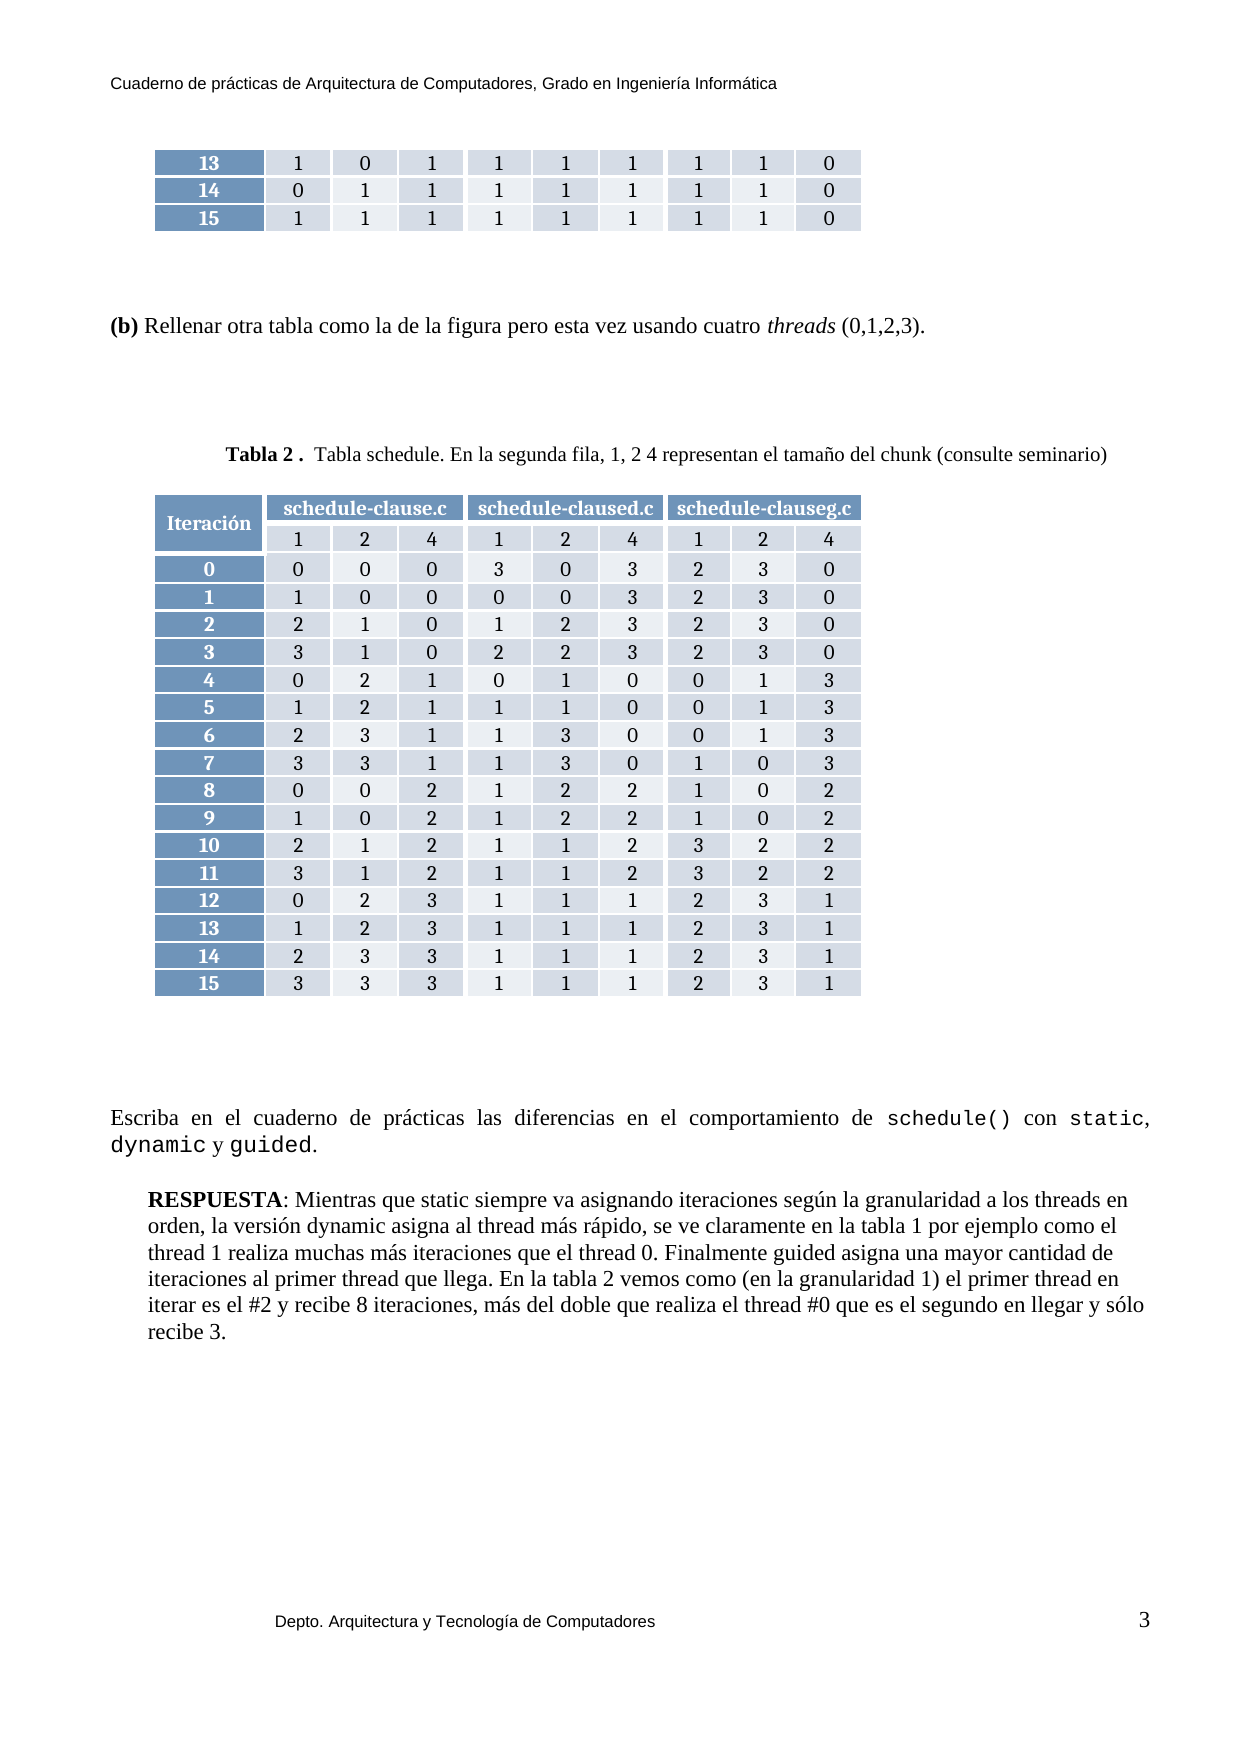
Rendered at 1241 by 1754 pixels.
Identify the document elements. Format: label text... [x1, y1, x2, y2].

table_cell 0 [796, 205, 861, 231]
table_cell [110, 466, 1148, 493]
table_cell 8 [155, 777, 264, 803]
table_cell 12 [155, 888, 264, 913]
table_cell 2 [399, 833, 463, 858]
table_cell 2 [333, 667, 397, 692]
table_cell 1 [468, 205, 531, 231]
table_cell 0 [796, 150, 861, 175]
table_cell 0 [266, 553, 330, 582]
table_cell 3 [600, 553, 663, 582]
table_cell 3 [732, 639, 794, 665]
table_cell 11 [155, 860, 264, 886]
table_cell 1 [333, 612, 397, 637]
table_cell 1 [266, 805, 330, 830]
table_cell 1 [668, 805, 730, 830]
table_cell 0 [266, 777, 330, 803]
table_header schedule-claused.c [468, 495, 663, 520]
table_cell 1 [468, 777, 531, 803]
table_cell 1 [600, 915, 663, 941]
table_cell 1 [732, 694, 794, 720]
table_cell 0 [600, 694, 663, 720]
table_cell 13 [155, 150, 264, 175]
table_cell 1 [399, 205, 463, 231]
table_cell 3 [732, 888, 794, 913]
table_cell 3 [533, 750, 598, 775]
table_cell 1 [155, 584, 264, 609]
table_cell 1 [600, 178, 663, 203]
table_cell 0 [668, 694, 730, 720]
table_cell 3 [796, 722, 861, 747]
table_cell 1 [732, 205, 794, 231]
table_cell 2 [668, 553, 730, 582]
table_cell 0 [266, 888, 330, 913]
table_header schedule-clause.c [267, 495, 463, 520]
table_header Iteración [155, 495, 262, 551]
table_cell 2 [668, 915, 730, 941]
table_cell 1 [468, 694, 531, 720]
table_cell 14 [155, 178, 264, 203]
table_cell 1 [468, 833, 531, 858]
table_cell 1 [468, 943, 531, 968]
table_cell 3 [732, 584, 794, 609]
table_header Tabla schedule. En la segunda fila, 1, 2 4 representan el tamaño del chunk (consulte seminario) [110, 418, 1148, 466]
table_cell 0 [399, 639, 463, 665]
table_cell 0 [333, 805, 397, 830]
table_cell 1 [468, 526, 531, 551]
table_cell 2 [468, 639, 531, 665]
table_cell 0 [333, 584, 397, 609]
table_cell 15 [155, 205, 264, 231]
table_cell 2 [668, 888, 730, 913]
table_cell 15 [155, 970, 264, 996]
table_cell 1 [533, 150, 598, 175]
table_cell 2 [668, 639, 730, 665]
table_cell 1 [468, 970, 531, 996]
table_cell 0 [668, 722, 730, 747]
table_cell 1 [668, 777, 730, 803]
table_cell 1 [468, 178, 531, 203]
table_cell 3 [732, 943, 794, 968]
table_cell 1 [668, 150, 730, 175]
table_cell 1 [796, 970, 861, 996]
table_cell 0 [468, 584, 531, 609]
table_cell 2 [399, 777, 463, 803]
table_cell 2 [732, 860, 794, 886]
table_cell 1 [533, 860, 598, 886]
table_cell 2 [333, 915, 397, 941]
table_cell 1 [533, 888, 598, 913]
table_cell 1 [732, 722, 794, 747]
table_cell 3 [333, 970, 397, 996]
table_cell 2 [796, 805, 861, 830]
table_cell 2 [600, 805, 663, 830]
table_cell 0 [796, 178, 861, 203]
table_cell 0 [732, 805, 794, 830]
table_cell 2 [796, 833, 861, 858]
table_cell 1 [333, 178, 397, 203]
table_cell 3 [732, 970, 794, 996]
table_cell 1 [399, 750, 463, 775]
table_cell 3 [668, 833, 730, 858]
table_cell 1 [668, 205, 730, 231]
table_cell 0 [732, 777, 794, 803]
table_cell 1 [266, 205, 330, 231]
table_cell 0 [266, 178, 330, 203]
table_cell 0 [399, 553, 463, 582]
table_cell 1 [399, 178, 463, 203]
table_cell 1 [600, 970, 663, 996]
table_cell 3 [732, 915, 794, 941]
table_cell 1 [333, 639, 397, 665]
table_cell 1 [266, 584, 330, 609]
table_cell 1 [668, 178, 730, 203]
table_cell 3 [732, 553, 794, 582]
table_cell 1 [533, 915, 598, 941]
table_cell 10 [155, 833, 264, 858]
table_cell 3 [333, 943, 397, 968]
table_cell 3 [600, 639, 663, 665]
table_cell 3 [333, 722, 397, 747]
table_cell 1 [468, 915, 531, 941]
table_cell 2 [399, 805, 463, 830]
table_cell 13 [155, 915, 264, 941]
table_cell 0 [796, 612, 861, 637]
table_cell 3 [399, 915, 463, 941]
table_cell 1 [468, 860, 531, 886]
table_cell 2 [266, 612, 330, 637]
table_cell 1 [732, 150, 794, 175]
table_cell 3 [399, 943, 463, 968]
table_cell 1 [600, 888, 663, 913]
table_cell 3 [266, 639, 330, 665]
table_cell 2 [533, 805, 598, 830]
table_cell 1 [399, 722, 463, 747]
table_cell 1 [533, 833, 598, 858]
table_cell 1 [533, 178, 598, 203]
table_cell 1 [533, 943, 598, 968]
table_cell 3 [533, 722, 598, 747]
table_cell 0 [266, 667, 330, 692]
table_cell 1 [600, 943, 663, 968]
table_cell 2 [668, 612, 730, 637]
table_cell 1 [333, 833, 397, 858]
table_cell 2 [155, 612, 264, 637]
table_cell 3 [266, 970, 330, 996]
table_cell 0 [333, 150, 397, 175]
list Escriba en el cuaderno de prácticas las diferencias en el comportamiento de schedule() con static, dynamic y guided. [110, 1104, 1150, 1159]
table_cell 3 [668, 860, 730, 886]
table_cell 1 [399, 150, 463, 175]
table_cell 2 [333, 526, 397, 551]
table_cell 0 [533, 584, 598, 609]
table_cell 2 [533, 612, 598, 637]
table_cell 1 [796, 915, 861, 941]
table_cell 2 [600, 777, 663, 803]
table_cell 14 [155, 943, 264, 968]
table_cell 0 [600, 722, 663, 747]
table_cell 1 [600, 205, 663, 231]
table_cell 1 [333, 860, 397, 886]
table_cell 1 [468, 805, 531, 830]
table_cell 2 [668, 943, 730, 968]
table_cell 6 [155, 722, 264, 747]
table_cell 0 [600, 667, 663, 692]
table_cell 3 [600, 584, 663, 609]
table_cell 3 [468, 553, 531, 582]
text RESPUESTA: Mientras que static siempre va asignando iteraciones según la granularidad a los threads en orden, la versión dynamic asigna al thread más rápido, se ve claramente en la tabla 1 por ejemplo como el thread 1 realiza muchas más iteraciones que el thread 0. Finalmente guided asigna una mayor cantidad de iteraciones al primer thread que llega. En la tabla 2 vemos como (en la granularidad 1) el primer thread en iterar es el #2 y recibe 8 iteraciones, más del doble que realiza el thread #0 que es el segundo en llegar y sólo recibe 3. [148, 1186, 1150, 1344]
table_cell 3 [796, 694, 861, 720]
table_cell 0 [333, 777, 397, 803]
table_cell 2 [600, 860, 663, 886]
table_cell 3 [266, 750, 330, 775]
table_cell 3 [796, 667, 861, 692]
table_cell 4 [796, 526, 861, 551]
table_cell 2 [266, 943, 330, 968]
table_cell 0 [796, 584, 861, 609]
table_cell 1 [468, 722, 531, 747]
table_cell 1 [533, 970, 598, 996]
table_cell 3 [399, 888, 463, 913]
table_cell 2 [732, 833, 794, 858]
table_cell 4 [155, 667, 264, 692]
table_cell 0 [796, 553, 861, 582]
table_cell 5 [155, 694, 264, 720]
table_cell 2 [533, 526, 598, 551]
table_cell 3 [732, 612, 794, 637]
table_cell 2 [333, 694, 397, 720]
table_cell 1 [266, 150, 330, 175]
table_cell 0 [399, 584, 463, 609]
table_cell 2 [399, 860, 463, 886]
table_cell 1 [468, 150, 531, 175]
table_cell 9 [155, 805, 264, 830]
table_cell 0 [399, 612, 463, 637]
table_cell 1 [732, 667, 794, 692]
text (b) Rellenar otra tabla como la de la figura pero esta vez usando cuatro threads (0,1,2,3). [110, 312, 1150, 338]
table_cell 3 [399, 970, 463, 996]
table_cell 3 [796, 750, 861, 775]
table_cell 0 [533, 553, 598, 582]
table_cell 1 [533, 667, 598, 692]
table_cell 2 [266, 833, 330, 858]
table_cell 2 [533, 777, 598, 803]
table_cell 2 [796, 860, 861, 886]
table_cell 4 [399, 526, 463, 551]
table_cell 2 [668, 584, 730, 609]
table_cell 1 [399, 667, 463, 692]
table_cell 1 [668, 750, 730, 775]
table_cell 3 [600, 612, 663, 637]
table_cell 2 [732, 526, 794, 551]
table_cell 1 [266, 694, 330, 720]
table_cell 1 [732, 178, 794, 203]
table_cell 1 [668, 526, 730, 551]
table_cell 3 [155, 639, 264, 665]
table_cell 7 [155, 750, 264, 775]
table_cell 3 [266, 860, 330, 886]
table_cell 0 [668, 667, 730, 692]
table_cell 1 [468, 750, 531, 775]
table_cell 1 [468, 612, 531, 637]
table_cell 2 [533, 639, 598, 665]
table_header schedule-clauseg.c [668, 495, 861, 520]
table_cell 2 [796, 777, 861, 803]
table_cell 0 [155, 556, 264, 582]
table_cell 1 [266, 915, 330, 941]
table_cell 1 [533, 205, 598, 231]
table_cell 2 [266, 722, 330, 747]
table_cell 1 [468, 888, 531, 913]
table_cell 1 [796, 943, 861, 968]
table_cell 1 [533, 694, 598, 720]
table_cell 1 [796, 888, 861, 913]
table_cell 2 [333, 888, 397, 913]
table_cell 0 [600, 750, 663, 775]
table_cell 3 [333, 750, 397, 775]
table_cell 1 [600, 150, 663, 175]
table_cell 2 [668, 970, 730, 996]
table_cell 1 [333, 205, 397, 231]
table_cell 0 [468, 667, 531, 692]
table_cell 0 [796, 639, 861, 665]
table_cell 4 [600, 526, 663, 551]
table_cell 0 [732, 750, 794, 775]
table_cell 2 [600, 833, 663, 858]
table_cell 1 [267, 526, 330, 551]
table_cell 0 [333, 553, 397, 582]
table_cell 1 [399, 694, 463, 720]
